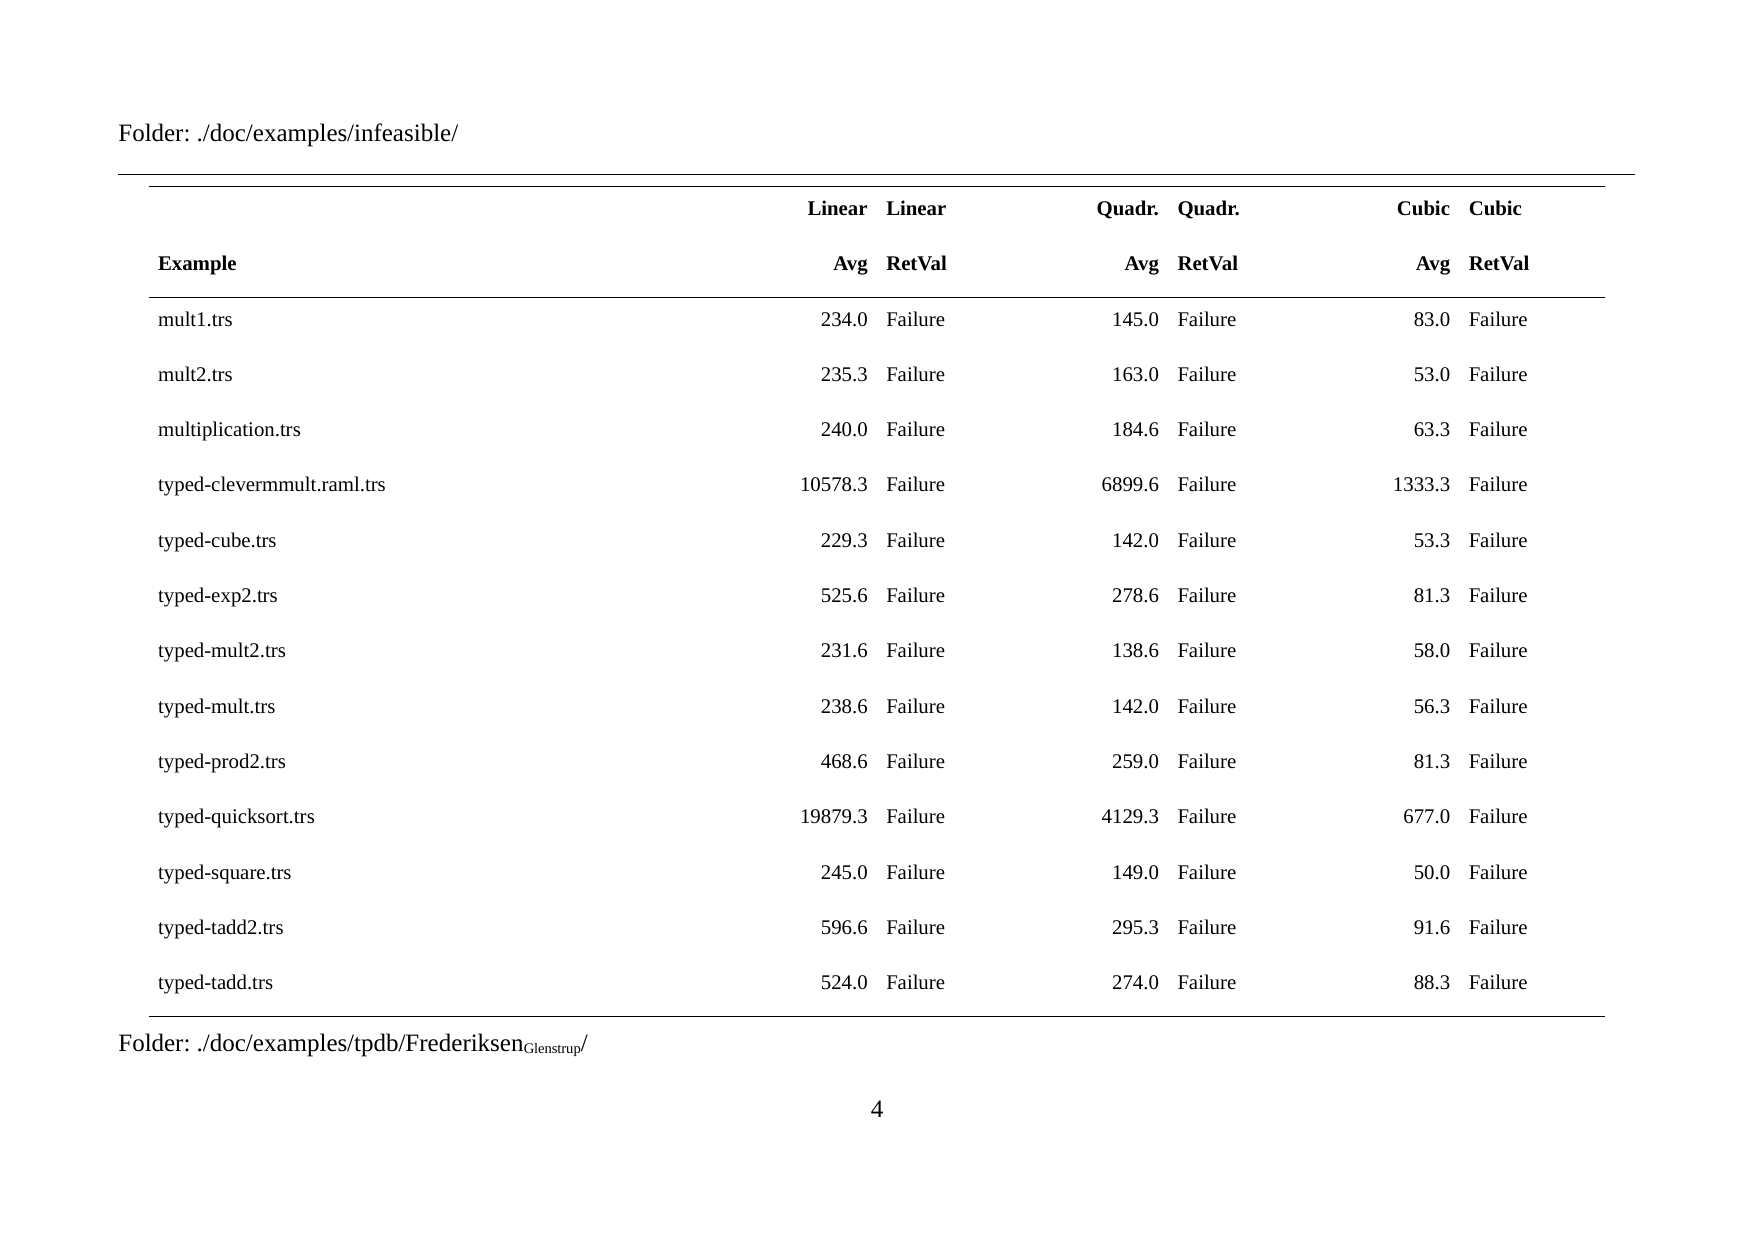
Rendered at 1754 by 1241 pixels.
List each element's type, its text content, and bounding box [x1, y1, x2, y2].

table_cell Failure [877, 574, 1022, 629]
table_cell 56.3 [1314, 684, 1459, 739]
text Folder: ./doc/examples/tpdb/FrederiksenGlenstrup/ [118, 1028, 1635, 1057]
table_header Cubic [1459, 187, 1605, 242]
table_cell 231.6 [731, 629, 877, 684]
table_cell Failure [1168, 574, 1313, 629]
table_cell mult1.trs [149, 298, 731, 352]
table_cell Failure [877, 408, 1022, 463]
table_cell Failure [1459, 850, 1605, 906]
table_cell 238.6 [731, 684, 877, 739]
table_cell Failure [1168, 298, 1313, 352]
table_cell Failure [1168, 518, 1313, 574]
table_cell 149.0 [1022, 850, 1168, 906]
table_cell 83.0 [1314, 298, 1459, 352]
table_cell Failure [877, 795, 1022, 850]
table_cell 58.0 [1314, 629, 1459, 684]
table_cell 234.0 [731, 298, 877, 352]
table_header Linear [877, 187, 1022, 242]
table_cell 88.3 [1314, 961, 1459, 1016]
table_cell 245.0 [731, 850, 877, 906]
table_cell Failure [1168, 906, 1313, 961]
table_cell Avg [731, 242, 877, 297]
table_cell mult2.trs [149, 353, 731, 408]
table_cell Failure [1459, 629, 1605, 684]
table_cell 525.6 [731, 574, 877, 629]
table_header Cubic [1314, 187, 1459, 242]
table_cell 145.0 [1022, 298, 1168, 352]
table_cell 229.3 [731, 518, 877, 574]
table_cell 295.3 [1022, 906, 1168, 961]
table_cell Failure [877, 906, 1022, 961]
table_cell 524.0 [731, 961, 877, 1016]
table_cell 1333.3 [1314, 463, 1459, 518]
table_cell Failure [1168, 463, 1313, 518]
table_cell typed-tadd2.trs [149, 906, 731, 961]
table_cell 259.0 [1022, 740, 1168, 795]
table_cell 53.0 [1314, 353, 1459, 408]
table_cell Failure [1459, 574, 1605, 629]
table_cell Failure [1459, 518, 1605, 574]
table_cell 10578.3 [731, 463, 877, 518]
table_cell Failure [877, 850, 1022, 906]
table_cell 142.0 [1022, 518, 1168, 574]
table_cell typed-mult2.trs [149, 629, 731, 684]
table_cell Failure [877, 629, 1022, 684]
table_cell 50.0 [1314, 850, 1459, 906]
table_cell typed-quicksort.trs [149, 795, 731, 850]
table_cell Failure [1459, 684, 1605, 739]
table_cell 63.3 [1314, 408, 1459, 463]
table_cell Failure [1459, 961, 1605, 1016]
table_cell 240.0 [731, 408, 877, 463]
table_cell Failure [1459, 408, 1605, 463]
table_cell 163.0 [1022, 353, 1168, 408]
table_cell Failure [877, 684, 1022, 739]
table_cell Failure [1459, 906, 1605, 961]
table_cell typed-mult.trs [149, 684, 731, 739]
table_cell typed-tadd.trs [149, 961, 731, 1016]
table_cell 468.6 [731, 740, 877, 795]
text Folder: ./doc/examples/infeasible/ [118, 118, 1635, 147]
table_cell Failure [1168, 961, 1313, 1016]
table_header [149, 187, 731, 242]
table_cell typed-exp2.trs [149, 574, 731, 629]
table_cell Failure [1459, 298, 1605, 352]
table_cell Example [149, 242, 731, 297]
table_header Linear [731, 187, 877, 242]
table_cell typed-cube.trs [149, 518, 731, 574]
table_cell Failure [877, 298, 1022, 352]
table_cell typed-clevermmult.raml.trs [149, 463, 731, 518]
table_cell Failure [1168, 629, 1313, 684]
table_cell Failure [1168, 353, 1313, 408]
table_cell 596.6 [731, 906, 877, 961]
table_cell Failure [1168, 850, 1313, 906]
table_header Quadr. [1022, 187, 1168, 242]
table_cell 91.6 [1314, 906, 1459, 961]
table_cell 138.6 [1022, 629, 1168, 684]
table_cell typed-prod2.trs [149, 740, 731, 795]
table_cell 235.3 [731, 353, 877, 408]
table_cell Failure [877, 463, 1022, 518]
table_cell 19879.3 [731, 795, 877, 850]
table_cell 4129.3 [1022, 795, 1168, 850]
table_cell 184.6 [1022, 408, 1168, 463]
table_cell 81.3 [1314, 574, 1459, 629]
table_cell 142.0 [1022, 684, 1168, 739]
table_cell typed-square.trs [149, 850, 731, 906]
table_cell Failure [1459, 463, 1605, 518]
table_cell Failure [1168, 740, 1313, 795]
table_cell Failure [1459, 353, 1605, 408]
table_cell 6899.6 [1022, 463, 1168, 518]
table_cell Failure [1168, 684, 1313, 739]
table_cell multiplication.trs [149, 408, 731, 463]
table_cell 53.3 [1314, 518, 1459, 574]
table_cell 274.0 [1022, 961, 1168, 1016]
table_cell Avg [1314, 242, 1459, 297]
table_cell RetVal [877, 242, 1022, 297]
table_cell 81.3 [1314, 740, 1459, 795]
table_cell Failure [877, 353, 1022, 408]
table_cell 677.0 [1314, 795, 1459, 850]
table_cell Failure [1459, 795, 1605, 850]
table_cell Failure [1168, 408, 1313, 463]
table_cell RetVal [1459, 242, 1605, 297]
table_cell Failure [877, 518, 1022, 574]
table_cell 278.6 [1022, 574, 1168, 629]
table_header Quadr. [1168, 187, 1313, 242]
table_cell Failure [1459, 740, 1605, 795]
table_cell RetVal [1168, 242, 1313, 297]
table_cell Failure [877, 961, 1022, 1016]
table_cell Avg [1022, 242, 1168, 297]
table_cell Failure [877, 740, 1022, 795]
table_cell Failure [1168, 795, 1313, 850]
